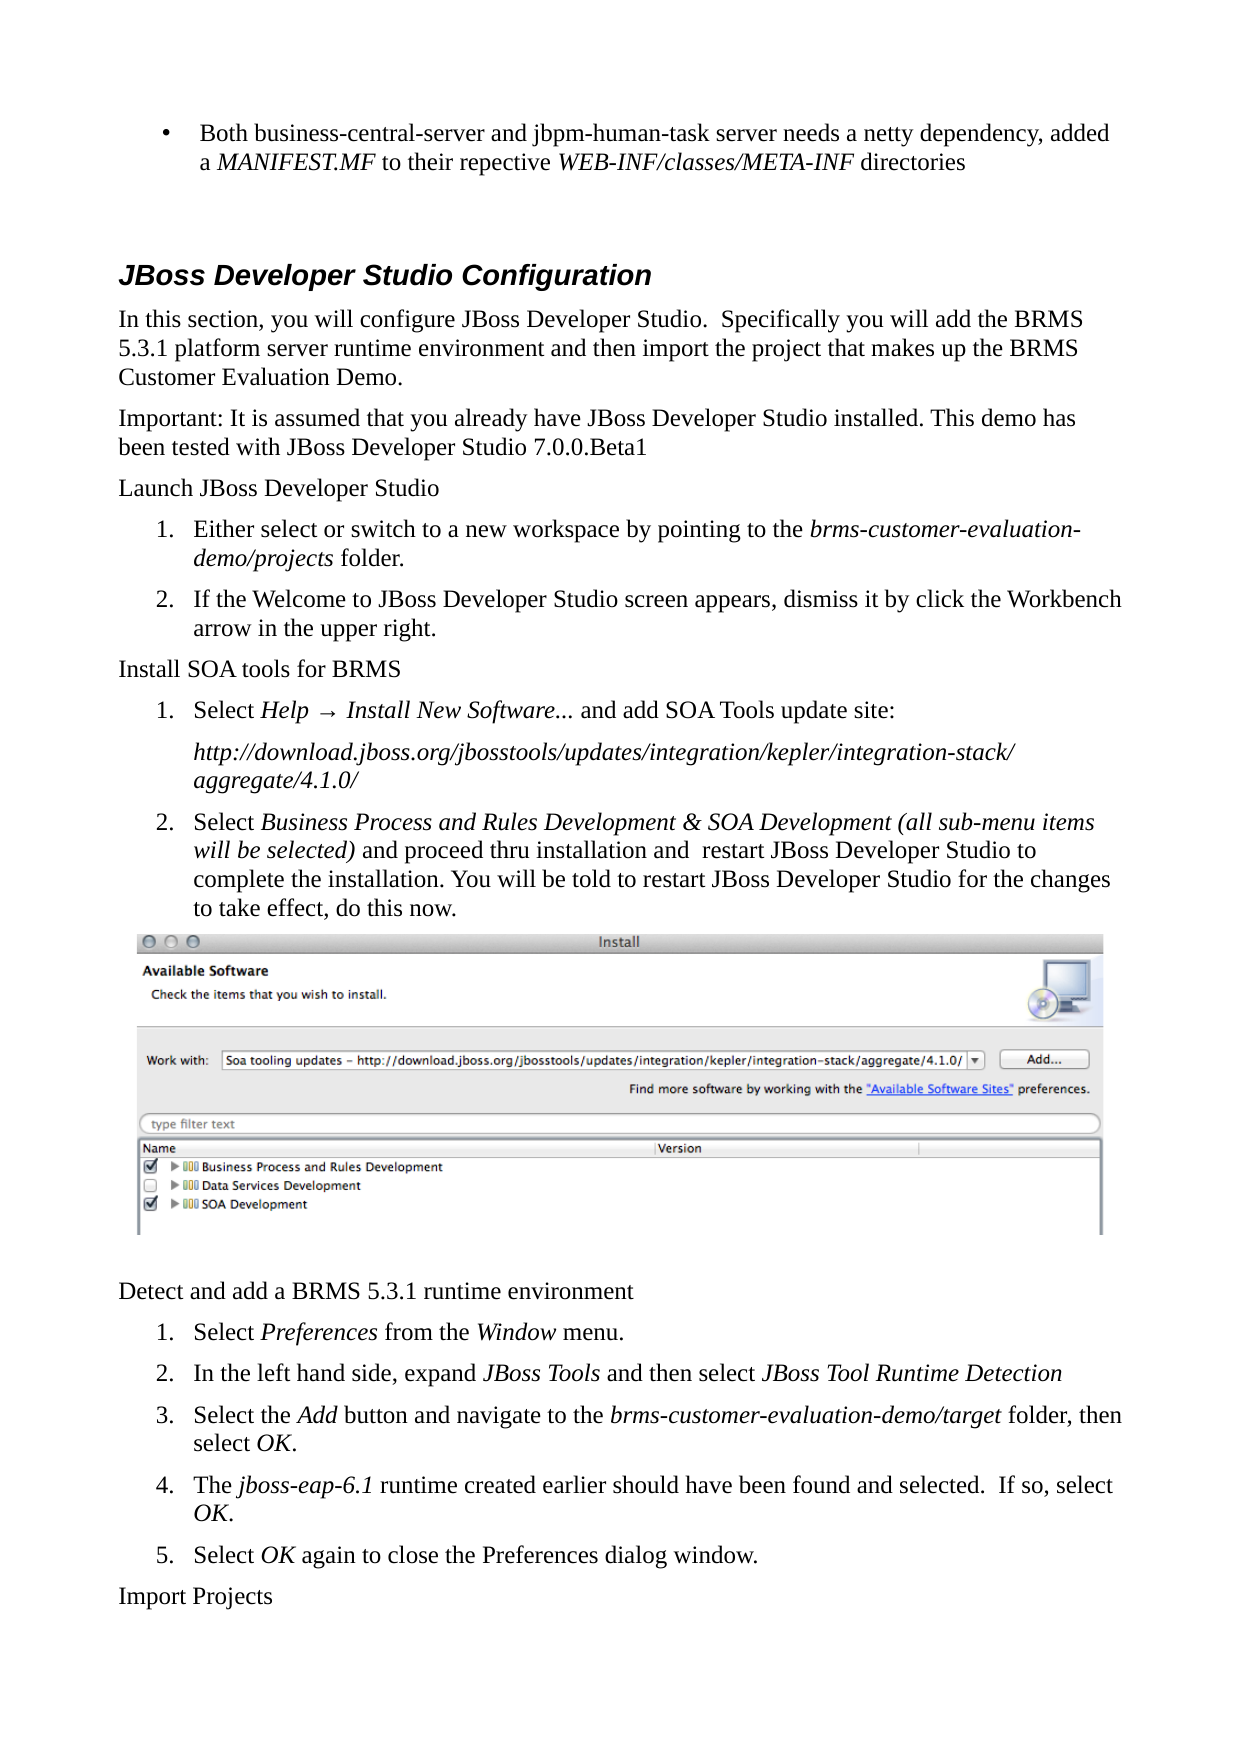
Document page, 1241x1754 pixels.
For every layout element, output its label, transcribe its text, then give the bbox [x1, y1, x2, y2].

subtitle JBoss Developer Studio Configuration [118, 258, 1122, 292]
list Select the Add button and navigate to the brms-customer-evaluation-demo/target folder, then select OK. [156, 1400, 1122, 1457]
list Select Help → Install New Software... and add SOA Tools update site: [156, 695, 1122, 724]
text In this section, you will configure JBoss Developer Studio. Specifically you will add the BRMS 5.3.1 platform server runtime environment and then import the project that makes up the BRMS Customer Evaluation Demo. [118, 304, 1122, 390]
text Install SOA tools for BRMS [118, 654, 1122, 683]
list If the Welcome to JBoss Developer Studio screen appears, dismiss it by click the Workbench arrow in the upper right. [156, 584, 1122, 642]
list The jboss-eap-6.1 runtime created earlier should have been found and selected. If so, select OK. [156, 1470, 1122, 1527]
list Either select or switch to a new workspace by pointing to the brms-customer-evaluation-demo/projects folder. [156, 514, 1122, 572]
list Select Preferences from the Window menu. [156, 1317, 1122, 1346]
list http://download.jboss.org/jbosstools/updates/integration/kepler/integration-stack/aggregate/4.1.0/ [156, 737, 1122, 794]
text Detect and add a BRMS 5.3.1 runtime environment [118, 1276, 1122, 1305]
text Import Projects [118, 1581, 1122, 1610]
list Select Business Process and Rules Development & SOA Development (all sub-menu items will be selected) and proceed thru installation and restart JBoss Developer Studio to complete the installation. You will be told to restart JBoss Developer Studio for the changes to take effect, do this now. [156, 807, 1122, 922]
list Both business-central-server and jbpm-human-task server needs a netty dependency, added a MANIFEST.MF to their repective WEB-INF/classes/META-INF directories [162, 118, 1122, 176]
text Important: It is assumed that you already have JBoss Developer Studio installed. This demo has been tested with JBoss Developer Studio 7.0.0.Beta1 [118, 403, 1122, 460]
list Select OK again to close the Preferences dialog window. [156, 1540, 1122, 1568]
text Launch JBoss Developer Studio [118, 473, 1122, 502]
picture [136, 934, 1104, 1235]
list In the left hand side, expand JBoss Tools and then select JBoss Tool Runtime Detection [156, 1358, 1122, 1387]
